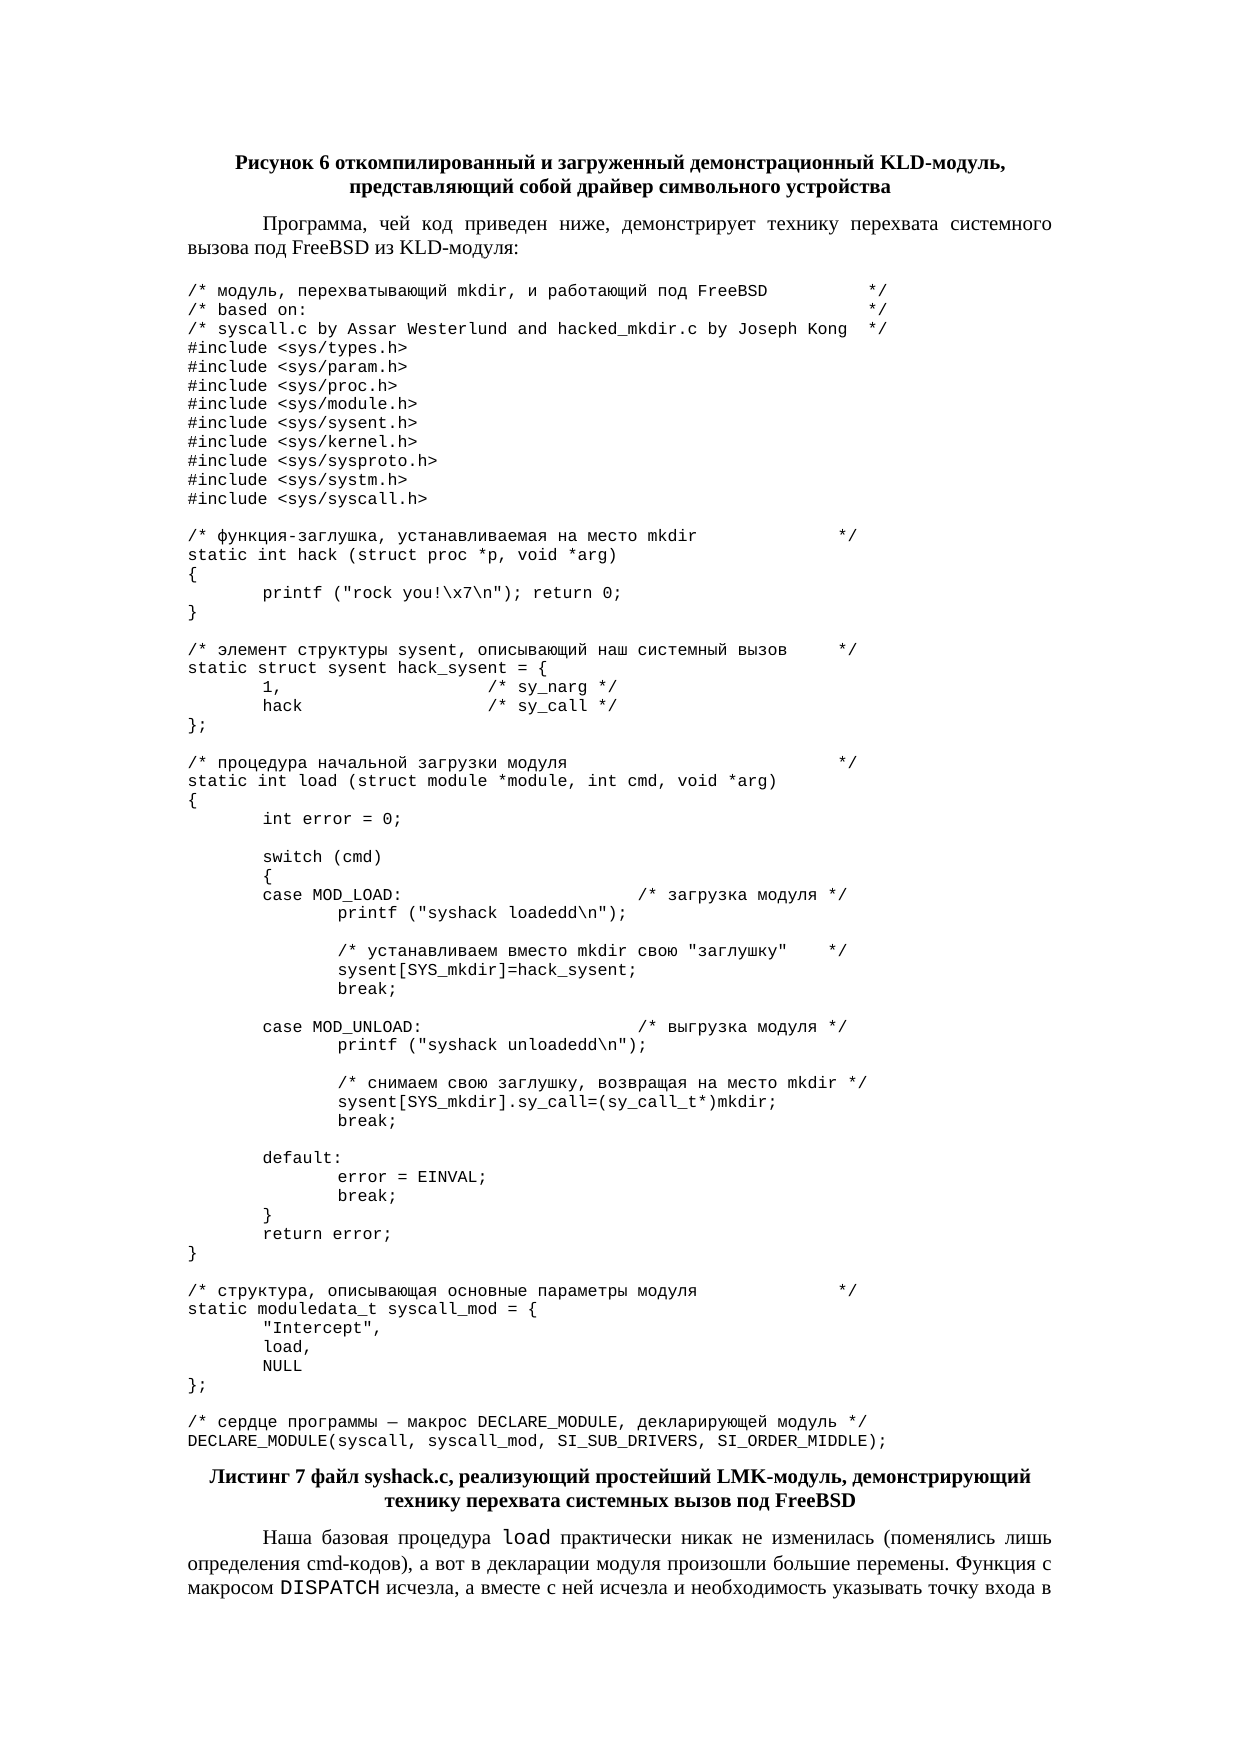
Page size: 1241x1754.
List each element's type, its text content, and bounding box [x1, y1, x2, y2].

text #include <sys/sysproto.h> [187, 452, 1053, 471]
text static int hack (struct proc *p, void *arg) [187, 547, 1053, 566]
text break; [187, 980, 1053, 999]
text /* функция-заглушка, устанавливаемая на место mkdir */ [187, 528, 1053, 547]
text #include <sys/param.h> [187, 358, 1053, 377]
text case MOD_LOAD: /* загрузка модуля */ [187, 886, 1053, 905]
text } [187, 603, 1053, 622]
text DECLARE_MODULE(syscall, syscall_mod, SI_SUB_DRIVERS, SI_ORDER_MIDDLE); [187, 1433, 1053, 1452]
text }; [187, 1376, 1053, 1395]
text { [187, 867, 1053, 886]
text load, [187, 1339, 1053, 1357]
text } [187, 1207, 1053, 1226]
text /* syscall.c by Assar Westerlund and hacked_mkdir.c by Joseph Kong */ [187, 321, 1053, 339]
text #include <sys/systm.h> [187, 471, 1053, 490]
text printf ("syshack loadedd\n"); [187, 905, 1053, 924]
text /* устанавливаем вместо mkdir свою "заглушку" */ [187, 943, 1053, 962]
text /* снимаем свою заглушку, возвращая на место mkdir */ [187, 1075, 1053, 1093]
text case MOD_UNLOAD: /* выгрузка модуля */ [187, 1018, 1053, 1037]
text #include <sys/sysent.h> [187, 415, 1053, 434]
text } [187, 1244, 1053, 1263]
text error = EINVAL; [187, 1169, 1053, 1188]
text Рисунок 6 откомпилированный и загруженный демонстрационный KLD-модуль, представляющий собой драйвер символьного устройства [187, 150, 1053, 198]
text int error = 0; [187, 811, 1053, 829]
text Программа, чей код приведен ниже, демонстрирует технику перехвата системного вызова под FreeBSD из KLD-модуля: [187, 211, 1053, 259]
text { [187, 792, 1053, 811]
text #include <sys/kernel.h> [187, 434, 1053, 452]
text #include <sys/proc.h> [187, 377, 1053, 396]
text sysent[SYS_mkdir]=hack_sysent; [187, 962, 1053, 980]
text break; [187, 1188, 1053, 1207]
text /* процедура начальной загрузки модуля */ [187, 754, 1053, 773]
text switch (cmd) [187, 848, 1053, 867]
text hack /* sy_call */ [187, 698, 1053, 716]
text sysent[SYS_mkdir].sy_call=(sy_call_t*)mkdir; [187, 1093, 1053, 1112]
text /* модуль, перехватывающий mkdir, и работающий под FreeBSD */ [187, 283, 1053, 302]
text Листинг 7 файл syshack.c, реализующий простейший LMK-модуль, демонстрирующий технику перехвата системных вызов под FreeBSD [187, 1464, 1053, 1512]
text #include <sys/types.h> [187, 339, 1053, 358]
text /* сердце программы — макрос DECLARE_MODULE, декларирующей модуль */ [187, 1414, 1053, 1433]
text /* based on: */ [187, 302, 1053, 321]
text "Intercept", [187, 1320, 1053, 1339]
text Наша базовая процедура load практически никак не изменилась (поменялись лишь определения cmd-кодов), а вот в декларации модуля произошли большие перемены. Функция с макросом DISPATCH исчезла, а вместе с ней исчезла и необходимость указывать точку входа в [187, 1525, 1053, 1600]
text /* элемент структуры sysent, описывающий наш системный вызов */ [187, 641, 1053, 660]
text printf ("rock you!\x7\n"); return 0; [187, 584, 1053, 603]
text #include <sys/syscall.h> [187, 490, 1053, 509]
text }; [187, 716, 1053, 735]
text 1, /* sy_narg */ [187, 679, 1053, 698]
text NULL [187, 1357, 1053, 1376]
text break; [187, 1112, 1053, 1131]
text { [187, 566, 1053, 584]
text /* структура, описывающая основные параметры модуля */ [187, 1282, 1053, 1301]
text #include <sys/module.h> [187, 396, 1053, 415]
text default: [187, 1150, 1053, 1169]
text static moduledata_t syscall_mod = { [187, 1301, 1053, 1320]
text static int load (struct module *module, int cmd, void *arg) [187, 773, 1053, 792]
text static struct sysent hack_sysent = { [187, 660, 1053, 679]
text return error; [187, 1226, 1053, 1244]
text printf ("syshack unloadedd\n"); [187, 1037, 1053, 1056]
